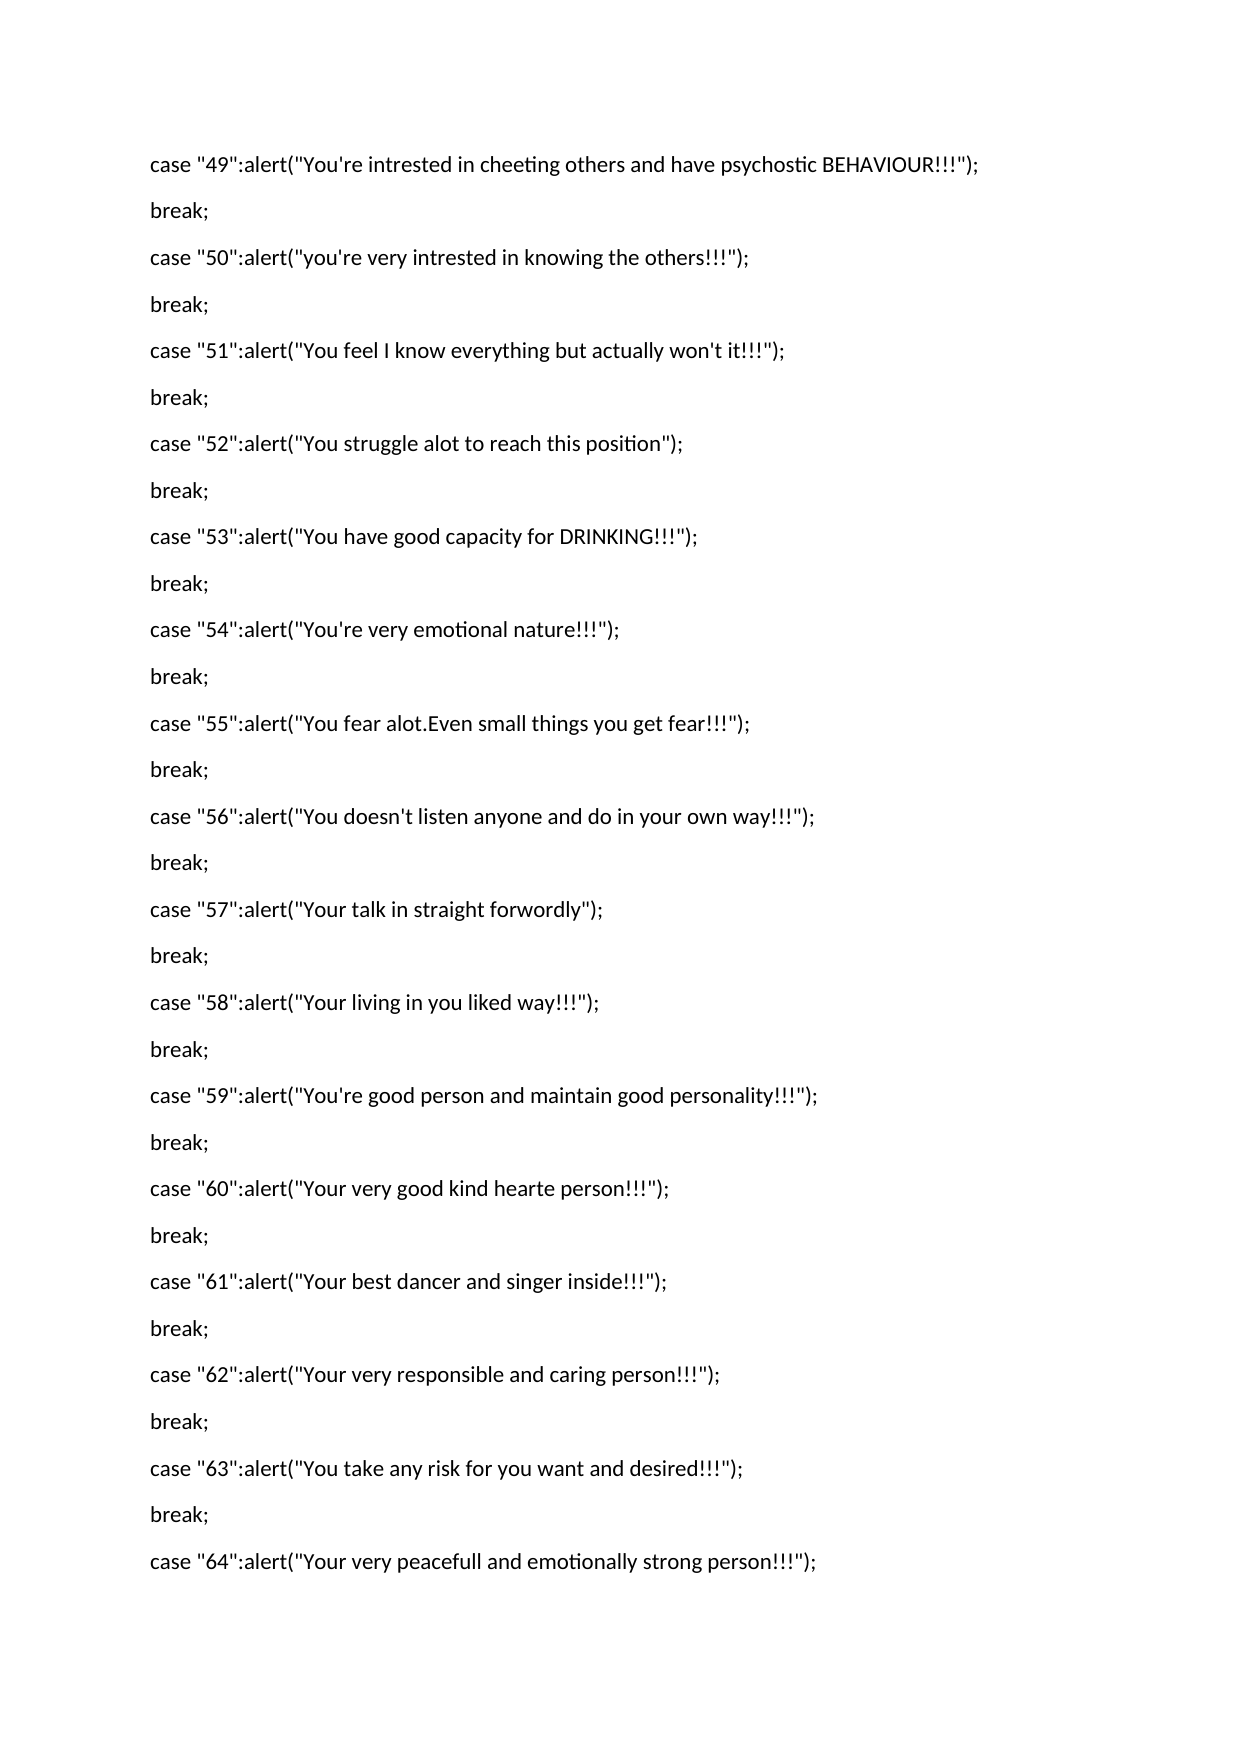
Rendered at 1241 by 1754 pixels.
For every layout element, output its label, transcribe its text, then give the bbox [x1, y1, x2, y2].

text case "60":alert("Your very good kind hearte person!!!"); [150, 1174, 1090, 1202]
text break; [150, 755, 1090, 783]
text break; [150, 1128, 1090, 1156]
text case "58":alert("Your living in you liked way!!!"); [150, 988, 1090, 1016]
text break; [150, 197, 1090, 224]
text case "64":alert("Your very peacefull and emotionally strong person!!!"); [150, 1547, 1090, 1575]
text case "61":alert("Your best dancer and singer inside!!!"); [150, 1267, 1090, 1296]
text break; [150, 1314, 1090, 1342]
text break; [150, 848, 1090, 876]
text break; [150, 1221, 1090, 1249]
text break; [150, 476, 1090, 504]
text case "49":alert("You're intrested in cheeting others and have psychostic BEHAVIOUR!!!"); [150, 150, 1090, 178]
text case "57":alert("Your talk in straight forwordly"); [150, 895, 1090, 923]
text case "63":alert("You take any risk for you want and desired!!!"); [150, 1454, 1090, 1482]
text case "50":alert("you're very intrested in knowing the others!!!"); [150, 243, 1090, 271]
text case "59":alert("You're good person and maintain good personality!!!"); [150, 1081, 1090, 1109]
text case "56":alert("You doesn't listen anyone and do in your own way!!!"); [150, 802, 1090, 830]
text break; [150, 662, 1090, 690]
text case "52":alert("You struggle alot to reach this position"); [150, 429, 1090, 457]
text case "53":alert("You have good capacity for DRINKING!!!"); [150, 522, 1090, 551]
text break; [150, 1407, 1090, 1435]
text case "62":alert("Your very responsible and caring person!!!"); [150, 1361, 1090, 1389]
text break; [150, 383, 1090, 411]
text break; [150, 569, 1090, 597]
text case "51":alert("You feel I know everything but actually won't it!!!"); [150, 336, 1090, 364]
text break; [150, 1500, 1090, 1528]
text case "54":alert("You're very emotional nature!!!"); [150, 616, 1090, 644]
text break; [150, 1035, 1090, 1063]
text break; [150, 942, 1090, 969]
text case "55":alert("You fear alot.Even small things you get fear!!!"); [150, 709, 1090, 737]
text break; [150, 290, 1090, 318]
